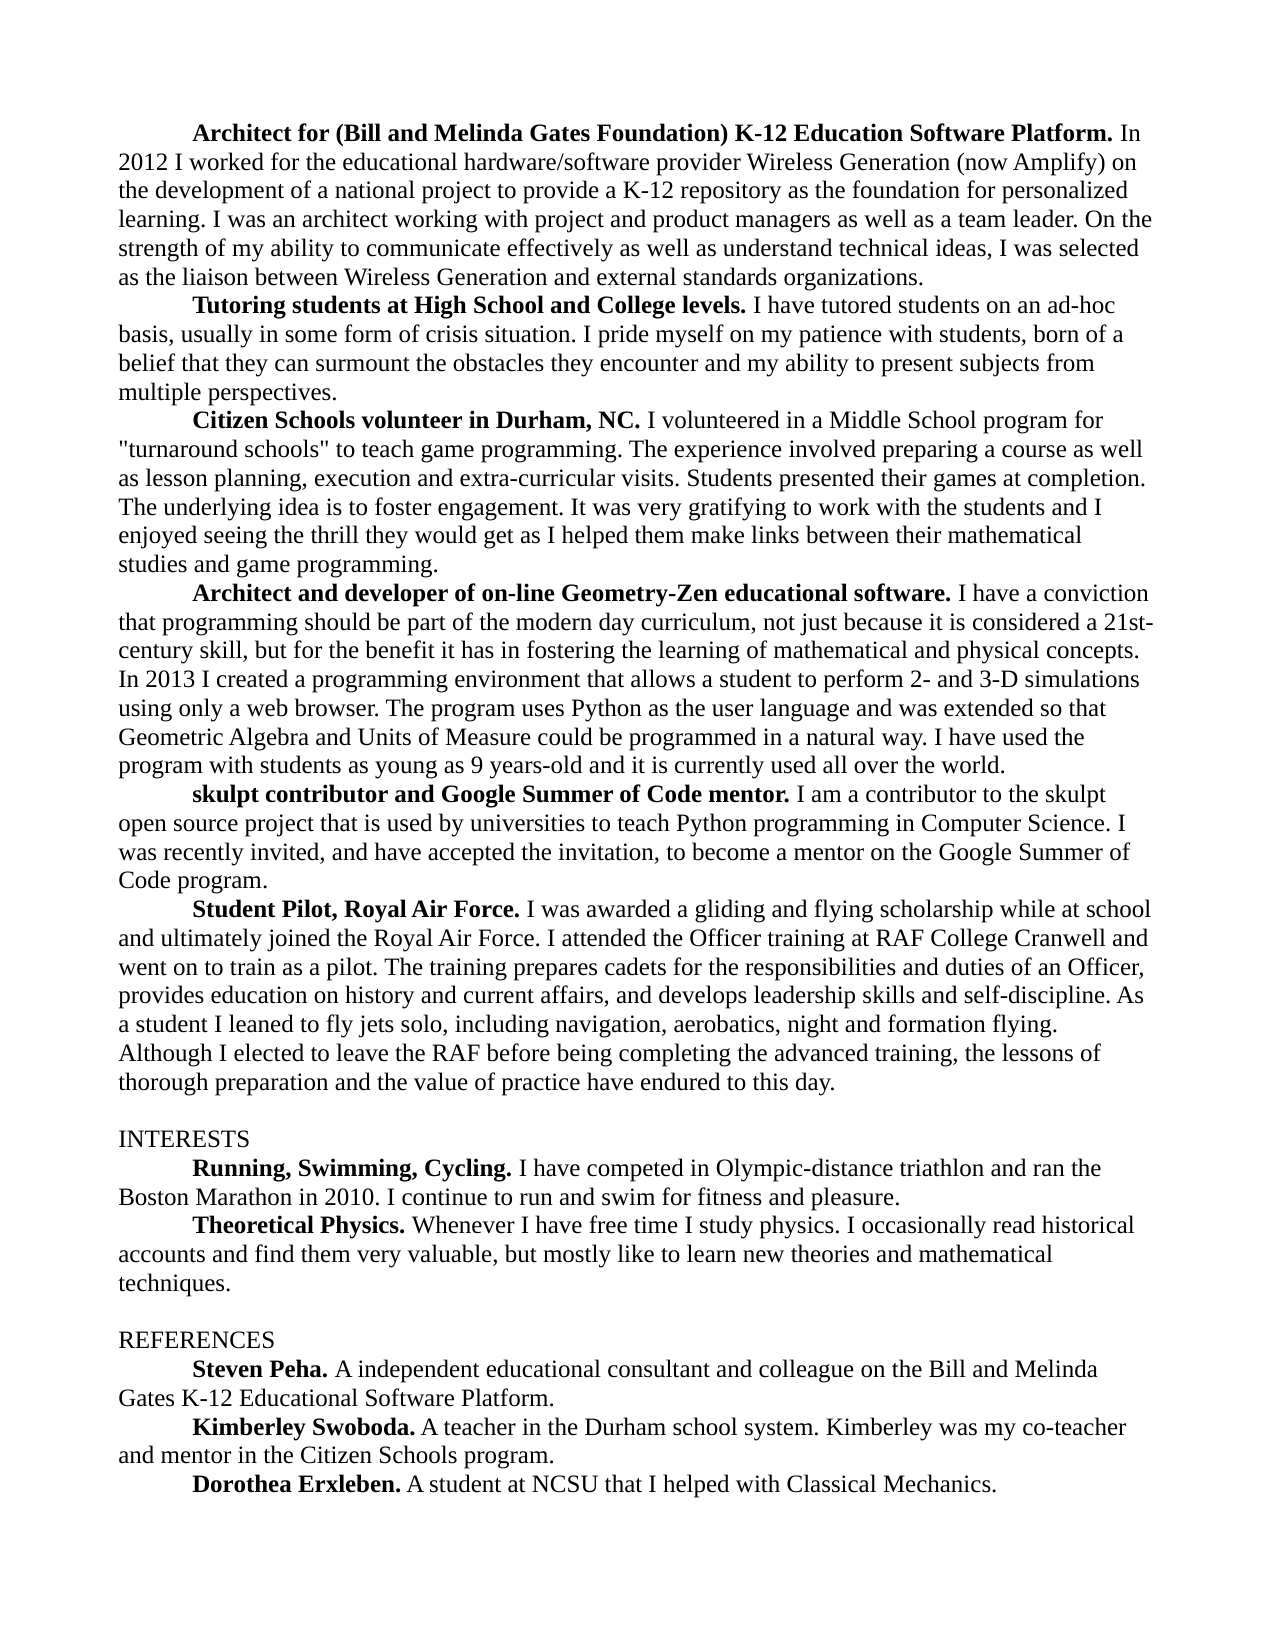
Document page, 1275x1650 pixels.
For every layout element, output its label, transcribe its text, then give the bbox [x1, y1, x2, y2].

text REFERENCES [118, 1326, 1157, 1354]
text Architect and developer of on-line Geometry-Zen educational software. I have a conviction that programming should be part of the modern day curriculum, not just because it is considered a 21st-century skill, but for the benefit it has in fostering the learning of mathematical and physical concepts. In 2013 I created a programming environment that allows a student to perform 2- and 3-D simulations using only a web browser. The program uses Python as the user language and was extended so that Geometric Algebra and Units of Measure could be programmed in a natural way. I have used the program with students as young as 9 years-old and it is currently used all over the world. [118, 578, 1157, 779]
text INTERESTS [118, 1124, 1157, 1153]
text Kimberley Swoboda. A teacher in the Durham school system. Kimberley was my co-teacher and mentor in the Citizen Schools program. [118, 1412, 1157, 1469]
text Tutoring students at High School and College levels. I have tutored students on an ad-hoc basis, usually in some form of crisis situation. I pride myself on my patience with students, born of a belief that they can surmount the obstacles they encounter and my ability to present subjects from multiple perspectives. [118, 291, 1157, 406]
text skulpt contributor and Google Summer of Code mentor. I am a contributor to the skulpt open source project that is used by universities to teach Python programming in Computer Science. I was recently invited, and have accepted the invitation, to become a mentor on the Google Summer of Code program. [118, 779, 1157, 894]
text Student Pilot, Royal Air Force. I was awarded a gliding and flying scholarship while at school and ultimately joined the Royal Air Force. I attended the Officer training at RAF College Cranwell and went on to train as a pilot. The training prepares cadets for the responsibilities and duties of an Officer, provides education on history and current affairs, and develops leadership skills and self-discipline. As a student I leaned to fly jets solo, including navigation, aerobatics, night and formation flying. Although I elected to leave the RAF before being completing the advanced training, the lessons of thorough preparation and the value of practice have endured to this day. [118, 894, 1157, 1096]
text Dorothea Erxleben. A student at NCSU that I helped with Classical Mechanics. [118, 1469, 1157, 1498]
text Steven Peha. A independent educational consultant and colleague on the Bill and Melinda Gates K-12 Educational Software Platform. [118, 1354, 1157, 1412]
text Theoretical Physics. Whenever I have free time I study physics. I occasionally read historical accounts and find them very valuable, but mostly like to learn new theories and mathematical techniques. [118, 1211, 1157, 1297]
text Citizen Schools volunteer in Durham, NC. I volunteered in a Middle School program for "turnaround schools" to teach game programming. The experience involved preparing a course as well as lesson planning, execution and extra-curricular visits. Students presented their games at completion. The underlying idea is to foster engagement. It was very gratifying to work with the students and I enjoyed seeing the thrill they would get as I helped them make links between their mathematical studies and game programming. [118, 406, 1157, 578]
text Running, Swimming, Cycling. I have competed in Olympic-distance triathlon and ran the Boston Marathon in 2010. I continue to run and swim for fitness and pleasure. [118, 1153, 1157, 1211]
text Architect for (Bill and Melinda Gates Foundation) K-12 Education Software Platform. In 2012 I worked for the educational hardware/software provider Wireless Generation (now Amplify) on the development of a national project to provide a K-12 repository as the foundation for personalized learning. I was an architect working with project and product managers as well as a team leader. On the strength of my ability to communicate effectively as well as understand technical ideas, I was selected as the liaison between Wireless Generation and external standards organizations. [118, 118, 1157, 291]
